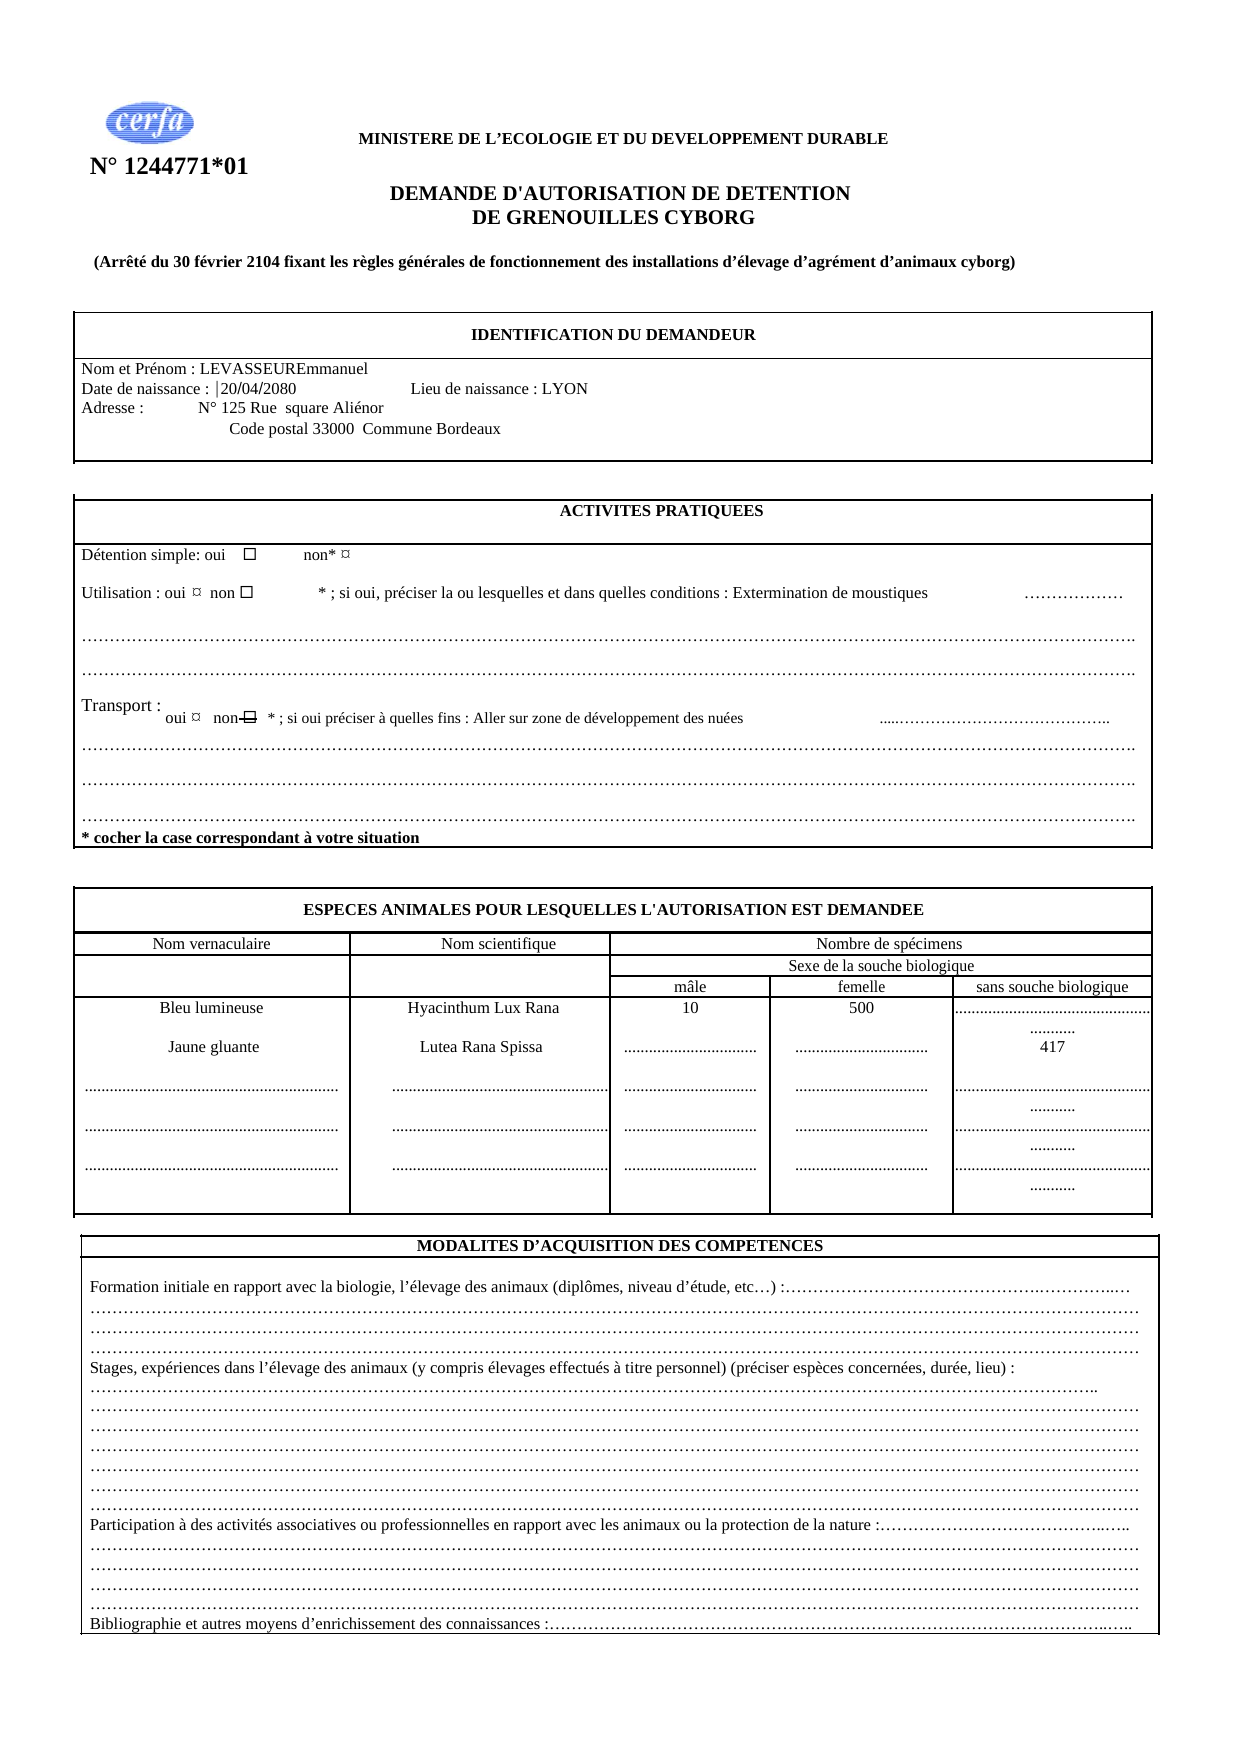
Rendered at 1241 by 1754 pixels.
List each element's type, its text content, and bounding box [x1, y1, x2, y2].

table_cell [75, 419, 192, 441]
text ……………………………………………………………………………………………………………………………………………………………………… [89, 1338, 1153, 1357]
table_cell .................................................... [351, 1076, 609, 1116]
picture [105, 101, 194, 145]
table_cell [351, 975, 609, 996]
table_cell 10 [611, 998, 769, 1037]
text ……………………………………………………………………………………………………………………………………………………………………… [89, 1456, 1153, 1475]
text ………………………………………………………………………………………………………………………………………………………………………. [81, 735, 1151, 754]
table_cell ................................ [611, 1155, 769, 1194]
table_cell [297, 462, 1152, 498]
text ESPECES ANIMALES POUR LESQUELLES L'AUTORISATION EST DEMANDEE [75, 900, 1151, 919]
table_cell [192, 462, 297, 498]
text ……………………………………………………………………………………………………………………………………………………………………… [89, 1416, 1153, 1435]
table_cell ............................................................. [75, 1076, 349, 1116]
table_header [611, 934, 770, 954]
table_cell .......................................................... [954, 1076, 1151, 1116]
text ……………………………………………………………………………………………………………………………………………………………………… [89, 1535, 1153, 1554]
table_cell [192, 441, 297, 459]
text Stages, expériences dans l’élevage des animaux (y compris élevages effectués à titre personnel) (préciser espèces concernées, durée, lieu) :……………………………………………………………………………………………………………………………………………………………….. [89, 1358, 1153, 1396]
text ……………………………………………………………………………………………………………………………………………………………………… [89, 1574, 1153, 1593]
table_header N° 125 Rue square Aliénor [192, 398, 1151, 419]
table_cell [75, 975, 349, 996]
table_cell [75, 501, 192, 531]
text Nom et Prénom : LEVASSEUREmmanuel [81, 359, 1151, 378]
table_cell [297, 531, 1151, 543]
table_cell .......................................................... [954, 1155, 1151, 1194]
table_cell * ; si oui, préciser la ou lesquelles et dans quelles conditions : Extermination de moustiques ……………… [297, 583, 1151, 615]
table_cell ................................ [611, 1037, 769, 1076]
table_cell non* x [297, 545, 1151, 583]
table_cell [954, 1195, 1151, 1213]
text Participation à des activités associatives ou professionnelles en rapport avec les animaux ou la protection de la nature :…………………………………..….. [89, 1515, 1153, 1534]
table_cell [75, 1195, 349, 1213]
table_cell .......................................................... [954, 998, 1151, 1037]
table_header Nom scientifique [351, 934, 609, 954]
table_cell Lutea Rana Spissa [351, 1037, 609, 1076]
text Bibliographie et autres moyens d’enrichissement des connaissances :………………………………………………………………………………………..….. [89, 1614, 1153, 1633]
table_cell ACTIVITES PRATIQUEES [297, 501, 1151, 531]
text ………………………………………………………………………………………………………………………………………………………………………. [81, 625, 1151, 644]
text ……………………………………………………………………………………………………………………………………………………………………… [89, 1594, 1153, 1613]
text Transport : oui x non  * ; si oui préciser à quelles fins : Aller sur zone de développement des nuées .....………………………………….. [81, 694, 1151, 730]
table_header Nom vernaculaire [75, 934, 349, 954]
table_cell ................................ [771, 1116, 952, 1155]
table_cell mâle [611, 977, 769, 996]
table_cell femelle [771, 977, 952, 996]
text Formation initiale en rapport avec la biologie, l’élevage des animaux (diplômes, niveau d’étude, etc…) :……………………………………….…………..… [89, 1277, 1153, 1296]
text N° 1244771*01 [89, 151, 1153, 180]
text ……………………………………………………………………………………………………………………………………………………………………… [89, 1318, 1153, 1337]
table_cell [192, 501, 297, 531]
text (Arrêté du 30 février 2104 fixant les règles générales de fonctionnement des installations d’élevage d’agrément d’animaux cyborg) [94, 251, 1153, 271]
table_cell [75, 441, 192, 459]
table_cell Jaune gluante [75, 1037, 349, 1076]
text DEMANDE D'AUTORISATION DE DETENTION [389, 181, 1153, 205]
table_cell Utilisation : oui [75, 583, 192, 615]
text ……………………………………………………………………………………………………………………………………………………………………… [89, 1396, 1153, 1415]
table_cell ................................ [611, 1116, 769, 1155]
table_cell 500 [771, 998, 952, 1037]
text ………………………………………………………………………………………………………………………………………………………………………. [81, 769, 1151, 788]
table_cell Sexe de la souche biologique [611, 956, 1151, 975]
table_cell Détention simple: oui  [75, 545, 297, 583]
table_cell [75, 531, 297, 543]
table_cell .................................................... [351, 1155, 609, 1194]
table_cell [771, 1195, 952, 1213]
table_cell Code postal 33000 Commune Bordeaux [192, 419, 1151, 441]
table_cell x non  [192, 583, 297, 615]
text Date de naissance : |20/04/2080 Lieu de naissance : LYON [81, 379, 1151, 398]
table_cell .......................................................... [954, 1116, 1151, 1155]
text ……………………………………………………………………………………………………………………………………………………………………… [89, 1495, 1153, 1514]
table_cell ................................ [771, 1155, 952, 1194]
table_cell [351, 956, 609, 975]
table_cell [351, 1195, 609, 1213]
table_header Adresse : [75, 398, 192, 419]
table_cell sans souche biologique [954, 977, 1151, 996]
text * cocher la case correspondant à votre situation [81, 827, 1151, 846]
table_cell [297, 441, 1151, 459]
table_cell 417 [954, 1037, 1151, 1076]
text MODALITES D’ACQUISITION DES COMPETENCES [82, 1237, 1158, 1255]
text ………………………………………………………………………………………………………………………………………………………………………. [81, 660, 1151, 679]
table_header Nombre de spécimens [770, 934, 1151, 954]
table_cell ................................ [611, 1076, 769, 1116]
text ……………………………………………………………………………………………………………………………………………………………………… [89, 1554, 1153, 1574]
table_cell [73, 462, 192, 498]
table_cell [611, 1195, 769, 1213]
table_cell ............................................................. [75, 1155, 349, 1194]
text DE GRENOUILLES CYBORG [394, 205, 1153, 229]
text ………………………………………………………………………………………………………………………………………………………………………. [81, 806, 1151, 825]
table_cell [75, 956, 349, 975]
text IDENTIFICATION DU DEMANDEUR [471, 324, 1151, 344]
text MINISTERE DE L’ECOLOGIE ET DU DEVELOPPEMENT DURABLE [358, 129, 1153, 148]
table_cell ................................ [771, 1076, 952, 1116]
table_cell ................................ [771, 1037, 952, 1076]
table_cell Bleu lumineuse [75, 998, 349, 1037]
text ……………………………………………………………………………………………………………………………………………………………………… [89, 1298, 1153, 1317]
table_cell Hyacinthum Lux Rana [351, 998, 609, 1037]
table_cell .................................................... [351, 1116, 609, 1155]
table_cell ............................................................. [75, 1116, 349, 1155]
text ……………………………………………………………………………………………………………………………………………………………………… [89, 1436, 1153, 1455]
text ……………………………………………………………………………………………………………………………………………………………………… [89, 1475, 1153, 1494]
